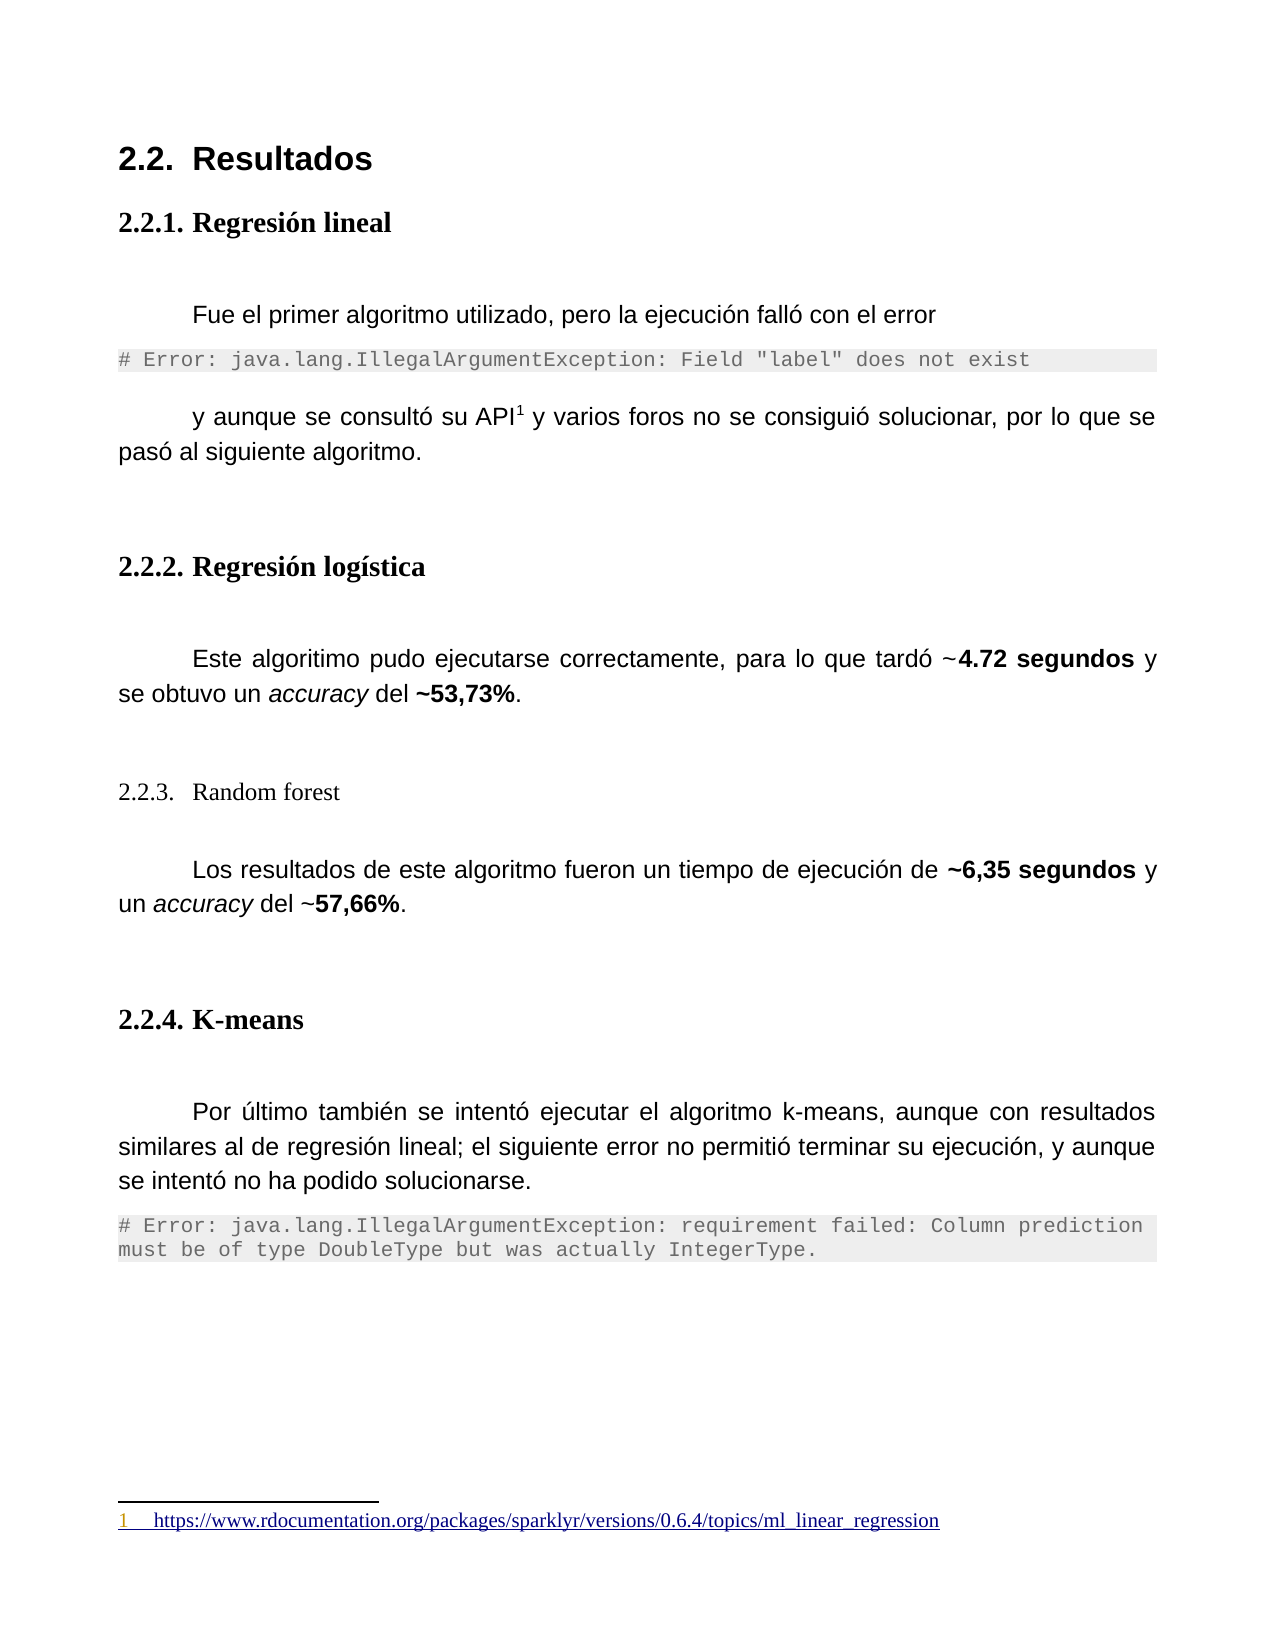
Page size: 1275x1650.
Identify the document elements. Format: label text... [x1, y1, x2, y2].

text y aunque se consultó su API y varios foros no se consiguió solucionar, por lo que se pasó al siguiente algoritmo. [118, 402, 1157, 465]
subtitle 2.2.1. Regresión lineal [118, 205, 1157, 238]
subtitle 2.2. Resultados [118, 139, 1157, 178]
text Este algoritimo pudo ejecutarse correctamente, para lo que tardó ~4.72 segundos y se obtuvo un accuracy del ~53,73%. [118, 644, 1157, 707]
text Los resultados de este algoritmo fueron un tiempo de ejecución de ~6,35 segundos y un accuracy del ~57,66%. [118, 855, 1157, 918]
text https://www.rdocumentation.org/packages/sparklyr/versions/0.6.4/topics/ml_linear_regression [118, 1508, 1157, 1532]
text Por último también se intentó ejecutar el algoritmo k-means, aunque con resultados similares al de regresión lineal; el siguiente error no permitió terminar su ejecución, y aunque se intentó no ha podido solucionarse. [118, 1097, 1157, 1195]
text Fue el primer algoritmo utilizado, pero la ejecución falló con el error [118, 300, 1157, 328]
subtitle 2.2.2. Regresión logística [118, 549, 1157, 583]
text # Error: java.lang.IllegalArgumentException: Field "label" does not exist [118, 349, 1157, 372]
text # Error: java.lang.IllegalArgumentException: requirement failed: Column prediction must be of type DoubleType but was actually IntegerType. [118, 1215, 1157, 1262]
text 2.2.3. Random forest [118, 777, 1157, 806]
subtitle 2.2.4. K-means [118, 1002, 1157, 1035]
